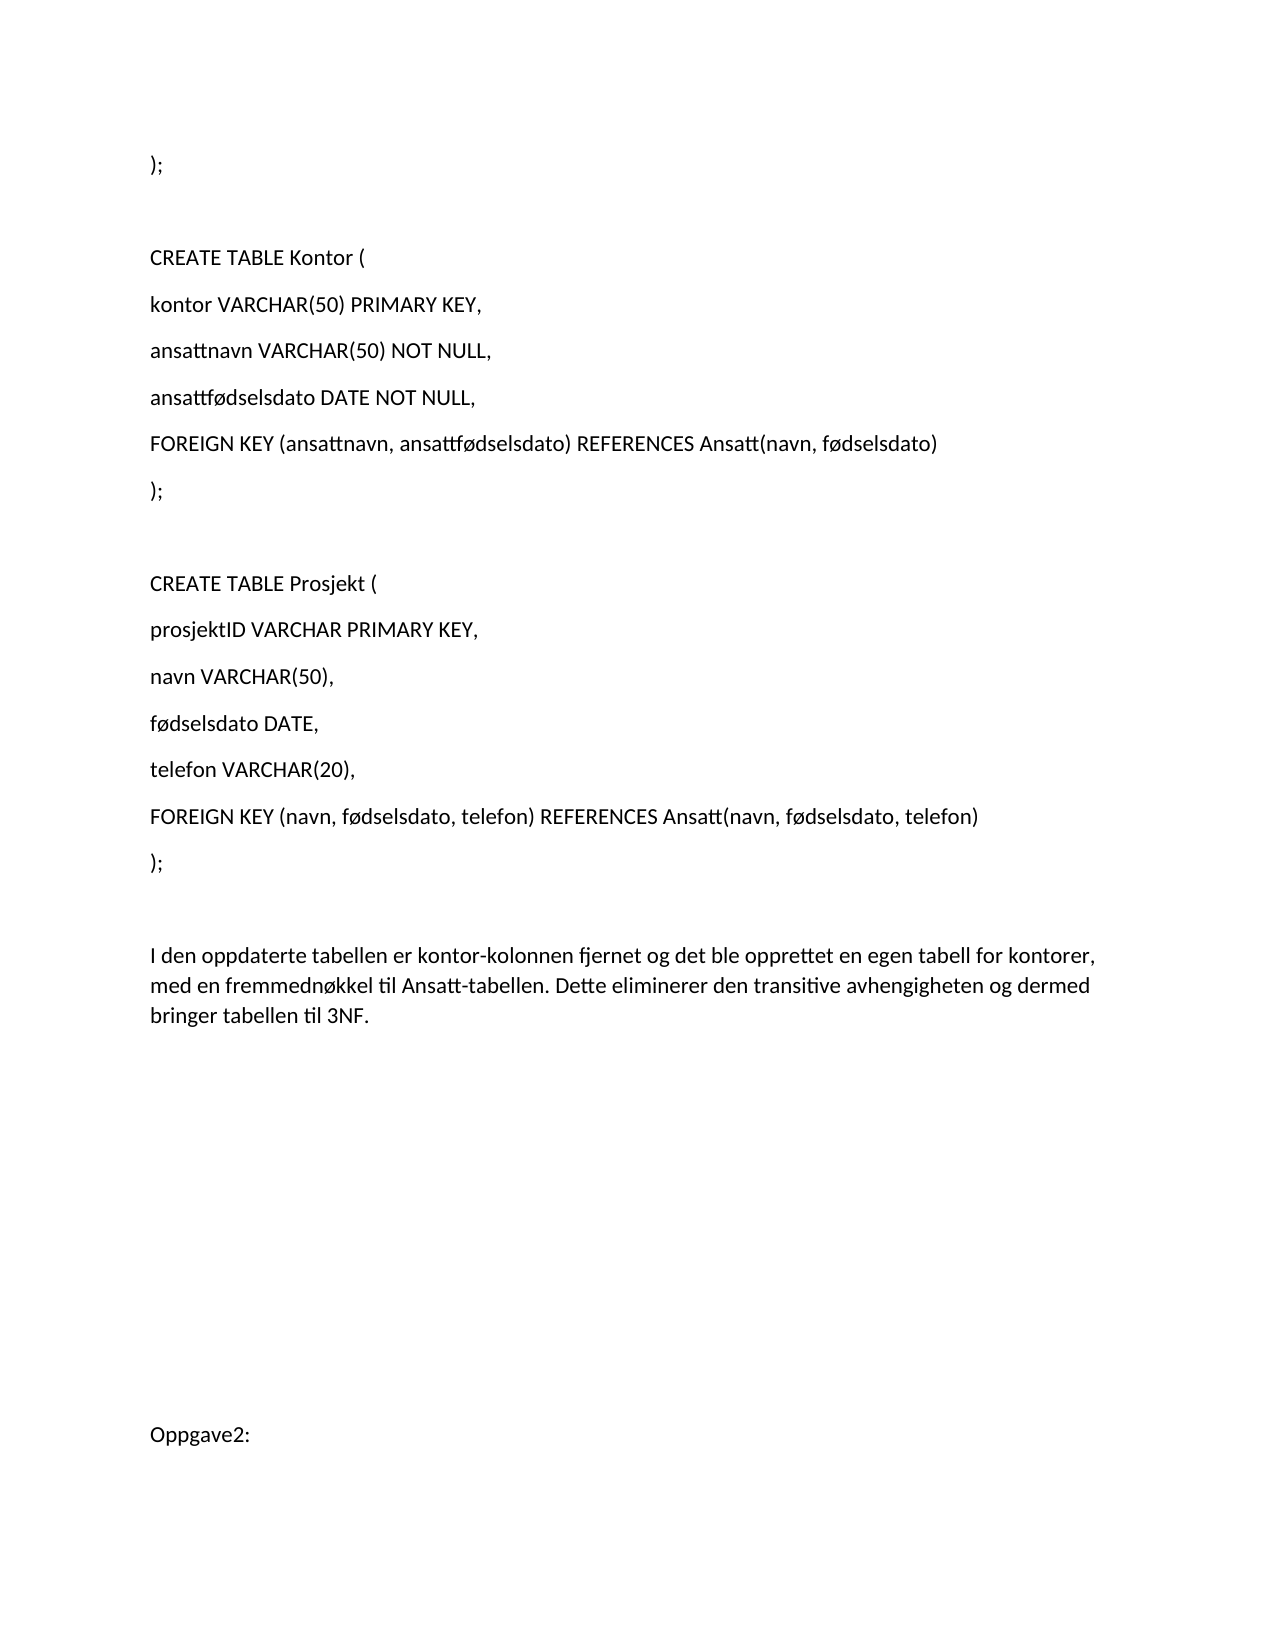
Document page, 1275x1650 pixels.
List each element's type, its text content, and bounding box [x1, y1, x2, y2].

text navn VARCHAR(50), [150, 662, 1125, 690]
text kontor VARCHAR(50) PRIMARY KEY, [150, 290, 1125, 318]
text FOREIGN KEY (navn, fødselsdato, telefon) REFERENCES Ansatt(navn, fødselsdato, telefon) [150, 802, 1125, 830]
text fødselsdato DATE, [150, 709, 1125, 737]
text ansattnavn VARCHAR(50) NOT NULL, [150, 336, 1125, 364]
text I den oppdaterte tabellen er kontor-kolonnen fjernet og det ble opprettet en egen tabell for kontorer, med en fremmednøkkel til Ansatt-tabellen. Dette eliminerer den transitive avhengigheten og dermed bringer tabellen til 3NF. [150, 942, 1125, 1029]
text telefon VARCHAR(20), [150, 755, 1125, 783]
text Oppgave2: [150, 1420, 1125, 1448]
text CREATE TABLE Prosjekt ( [150, 569, 1125, 597]
text prosjektID VARCHAR PRIMARY KEY, [150, 616, 1125, 644]
text ); [150, 848, 1125, 876]
text ); [150, 476, 1125, 504]
text ansattfødselsdato DATE NOT NULL, [150, 383, 1125, 411]
text ); [150, 150, 1125, 178]
text FOREIGN KEY (ansattnavn, ansattfødselsdato) REFERENCES Ansatt(navn, fødselsdato) [150, 429, 1125, 457]
text CREATE TABLE Kontor ( [150, 243, 1125, 271]
